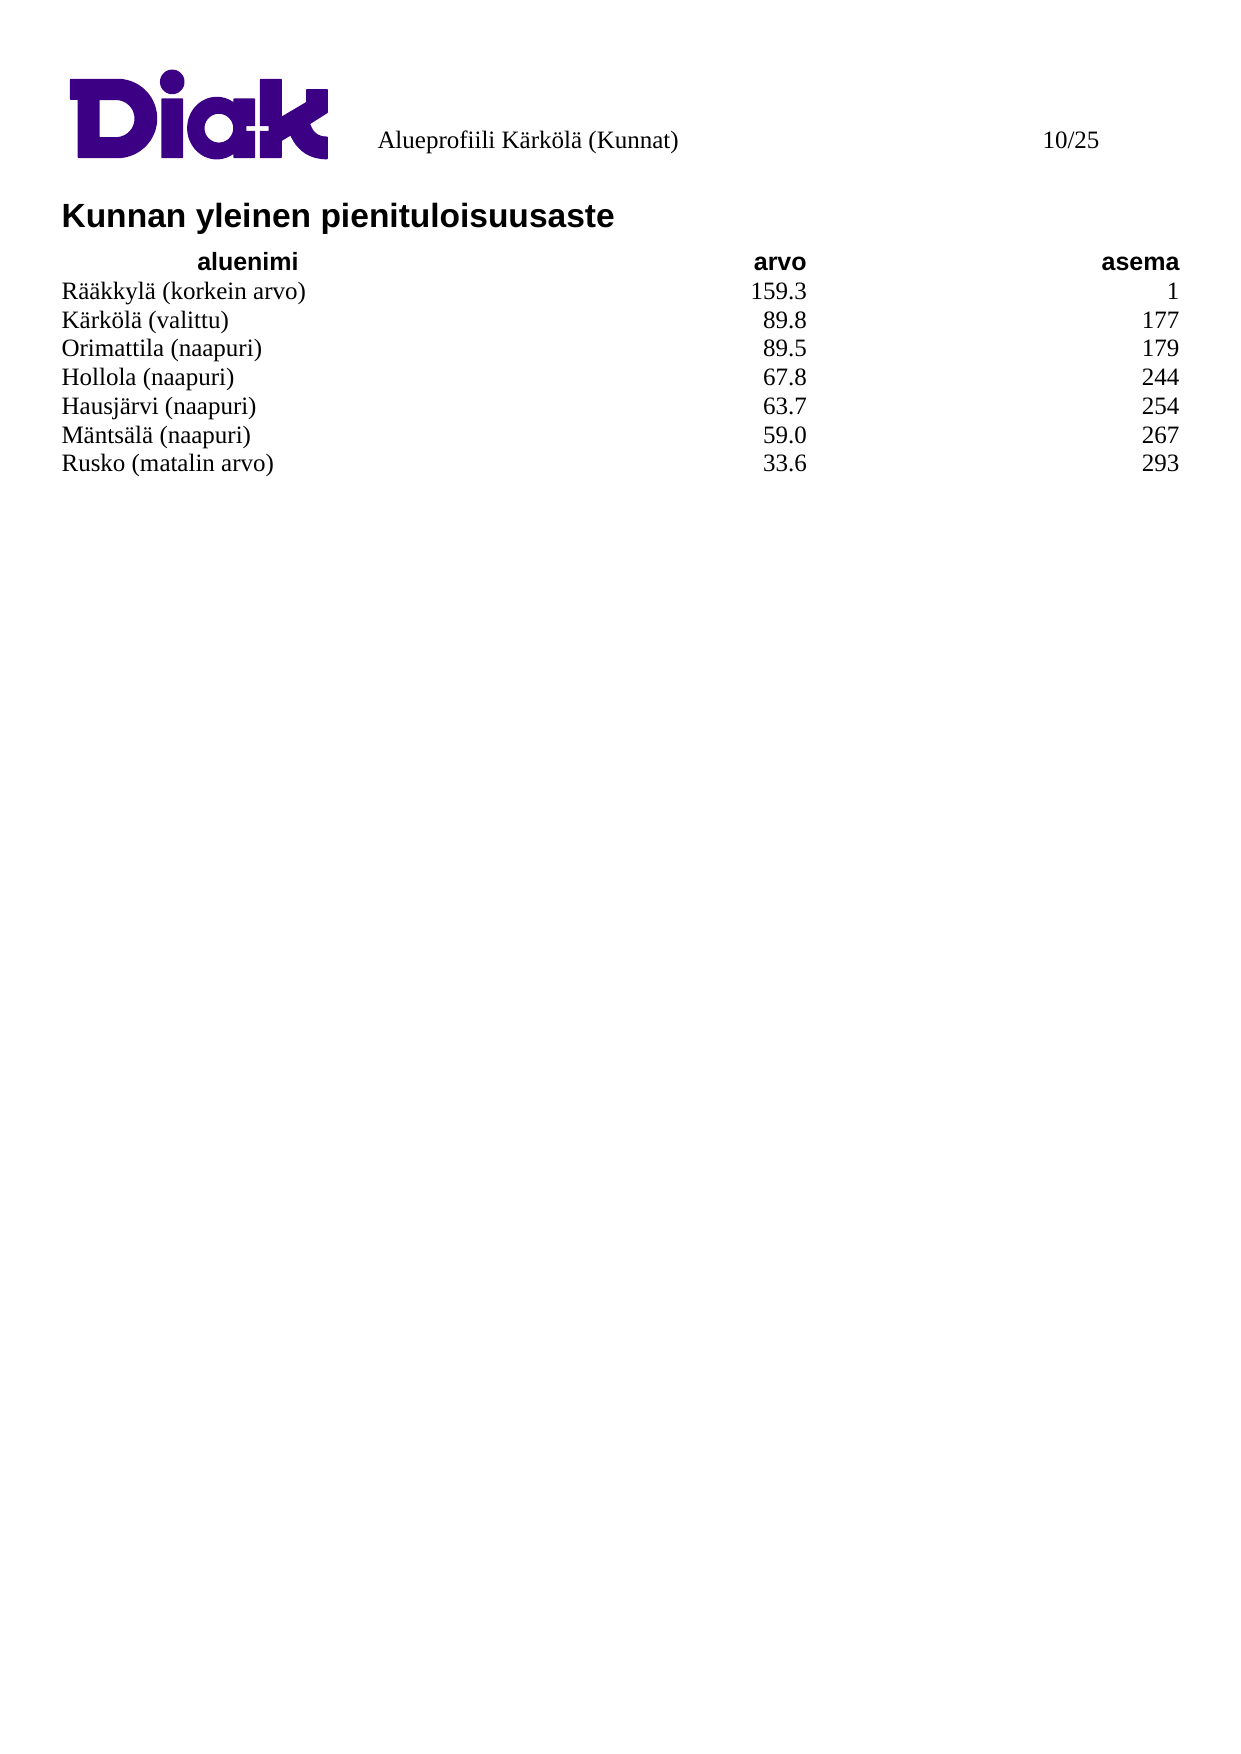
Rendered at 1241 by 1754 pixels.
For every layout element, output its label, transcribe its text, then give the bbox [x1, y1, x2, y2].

table_cell Rääkkylä (korkein arvo) [61, 276, 434, 305]
table_cell Hausjärvi (naapuri) [61, 391, 434, 420]
table_cell 59.0 [434, 420, 806, 448]
table_header aluenimi [61, 247, 434, 276]
table_cell 89.8 [434, 305, 806, 333]
table_cell 267 [806, 420, 1179, 448]
table_cell 63.7 [434, 391, 806, 420]
table_cell 67.8 [434, 362, 806, 391]
table_cell 159.3 [434, 276, 806, 305]
table_cell Mäntsälä (naapuri) [61, 420, 434, 448]
table_cell Kärkölä (valittu) [61, 305, 434, 333]
table_cell 179 [806, 334, 1179, 362]
table_header arvo [434, 247, 806, 276]
table_cell 33.6 [434, 449, 806, 477]
table_cell 244 [806, 362, 1179, 391]
table_cell 293 [806, 449, 1179, 477]
table_cell 254 [806, 391, 1179, 420]
subtitle Kunnan yleinen pienituloisuusaste [61, 196, 1179, 235]
table_cell Orimattila (naapuri) [61, 334, 434, 362]
table_cell 1 [806, 276, 1179, 305]
table_cell Rusko (matalin arvo) [61, 449, 434, 477]
table_cell 89.5 [434, 334, 806, 362]
table_header asema [806, 247, 1179, 276]
table_cell 177 [806, 305, 1179, 333]
table_cell Hollola (naapuri) [61, 362, 434, 391]
